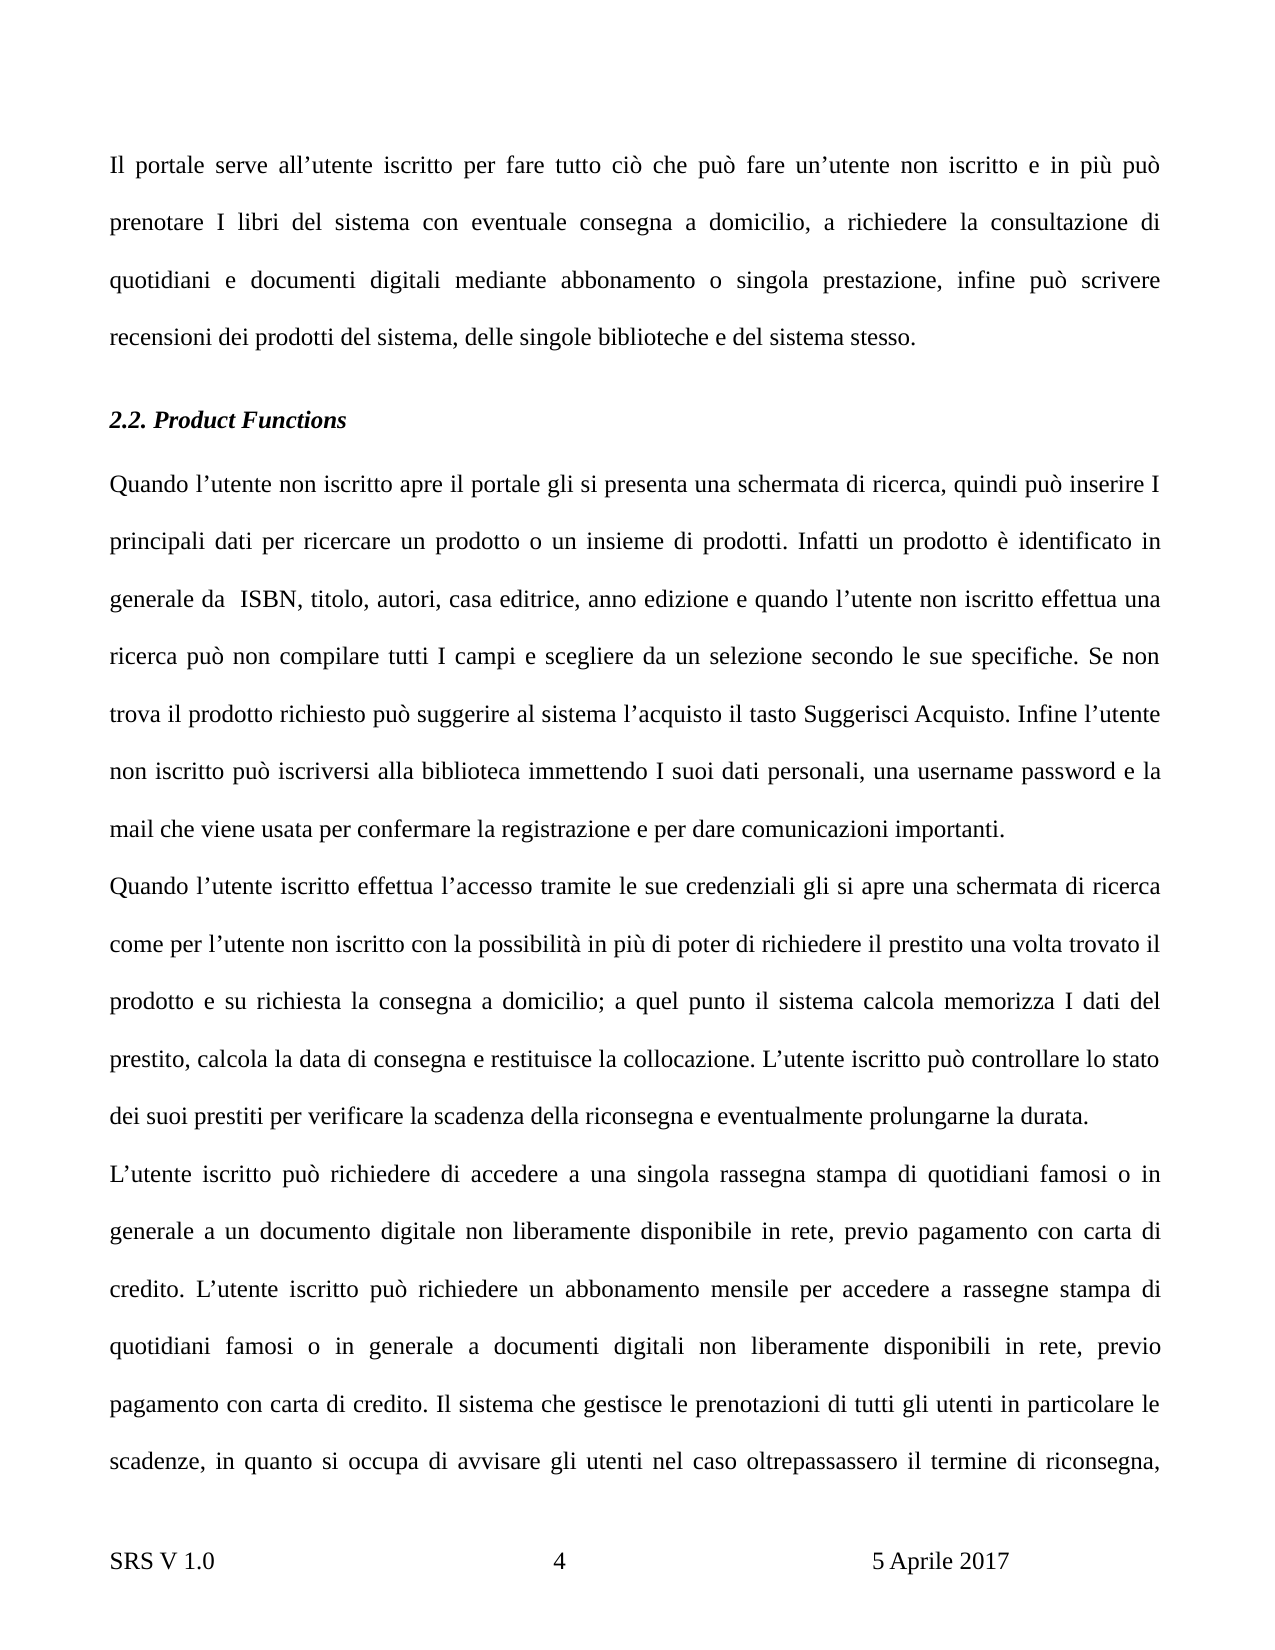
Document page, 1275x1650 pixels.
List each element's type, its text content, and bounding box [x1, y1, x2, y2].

text L’utente iscritto può richiedere di accedere a una singola rassegna stampa di quotidiani famosi o in generale a un documento digitale non liberamente disponibile in rete, previo pagamento con carta di credito. L’utente iscritto può richiedere un abbonamento mensile per accedere a rassegne stampa di quotidiani famosi o in generale a documenti digitali non liberamente disponibili in rete, previo pagamento con carta di credito. Il sistema che gestisce le prenotazioni di tutti gli utenti in particolare le scadenze, in quanto si occupa di avvisare gli utenti nel caso oltrepassassero il termine di riconsegna, [109, 1159, 1162, 1475]
text Il portale serve all’utente iscritto per fare tutto ciò che può fare un’utente non iscritto e in più può prenotare I libri del sistema con eventuale consegna a domicilio, a richiedere la consultazione di quotidiani e documenti digitali mediante abbonamento o singola prestazione, infine può scrivere recensioni dei prodotti del sistema, delle singole biblioteche e del sistema stesso. [109, 150, 1162, 351]
text Quando l’utente non iscritto apre il portale gli si presenta una schermata di ricerca, quindi può inserire I principali dati per ricercare un prodotto o un insieme di prodotti. Infatti un prodotto è identificato in generale da ISBN, titolo, autori, casa editrice, anno edizione e quando l’utente non iscritto effettua una ricerca può non compilare tutti I campi e scegliere da un selezione secondo le sue specifiche. Se non trova il prodotto richiesto può suggerire al sistema l’acquisto il tasto Suggerisci Acquisto. Infine l’utente non iscritto può iscriversi alla biblioteca immettendo I suoi dati personali, una username password e la mail che viene usata per confermare la registrazione e per dare comunicazioni importanti. [109, 469, 1162, 842]
text Quando l’utente iscritto effettua l’accesso tramite le sue credenziali gli si apre una schermata di ricerca come per l’utente non iscritto con la possibilità in più di poter di richiedere il prestito una volta trovato il prodotto e su richiesta la consegna a domicilio; a quel punto il sistema calcola memorizza I dati del prestito, calcola la data di consegna e restituisce la collocazione. L’utente iscritto può controllare lo stato dei suoi prestiti per verificare la scadenza della riconsegna e eventualmente prolungarne la durata. [109, 871, 1162, 1130]
subtitle 2.2. Product Functions [109, 405, 1162, 434]
